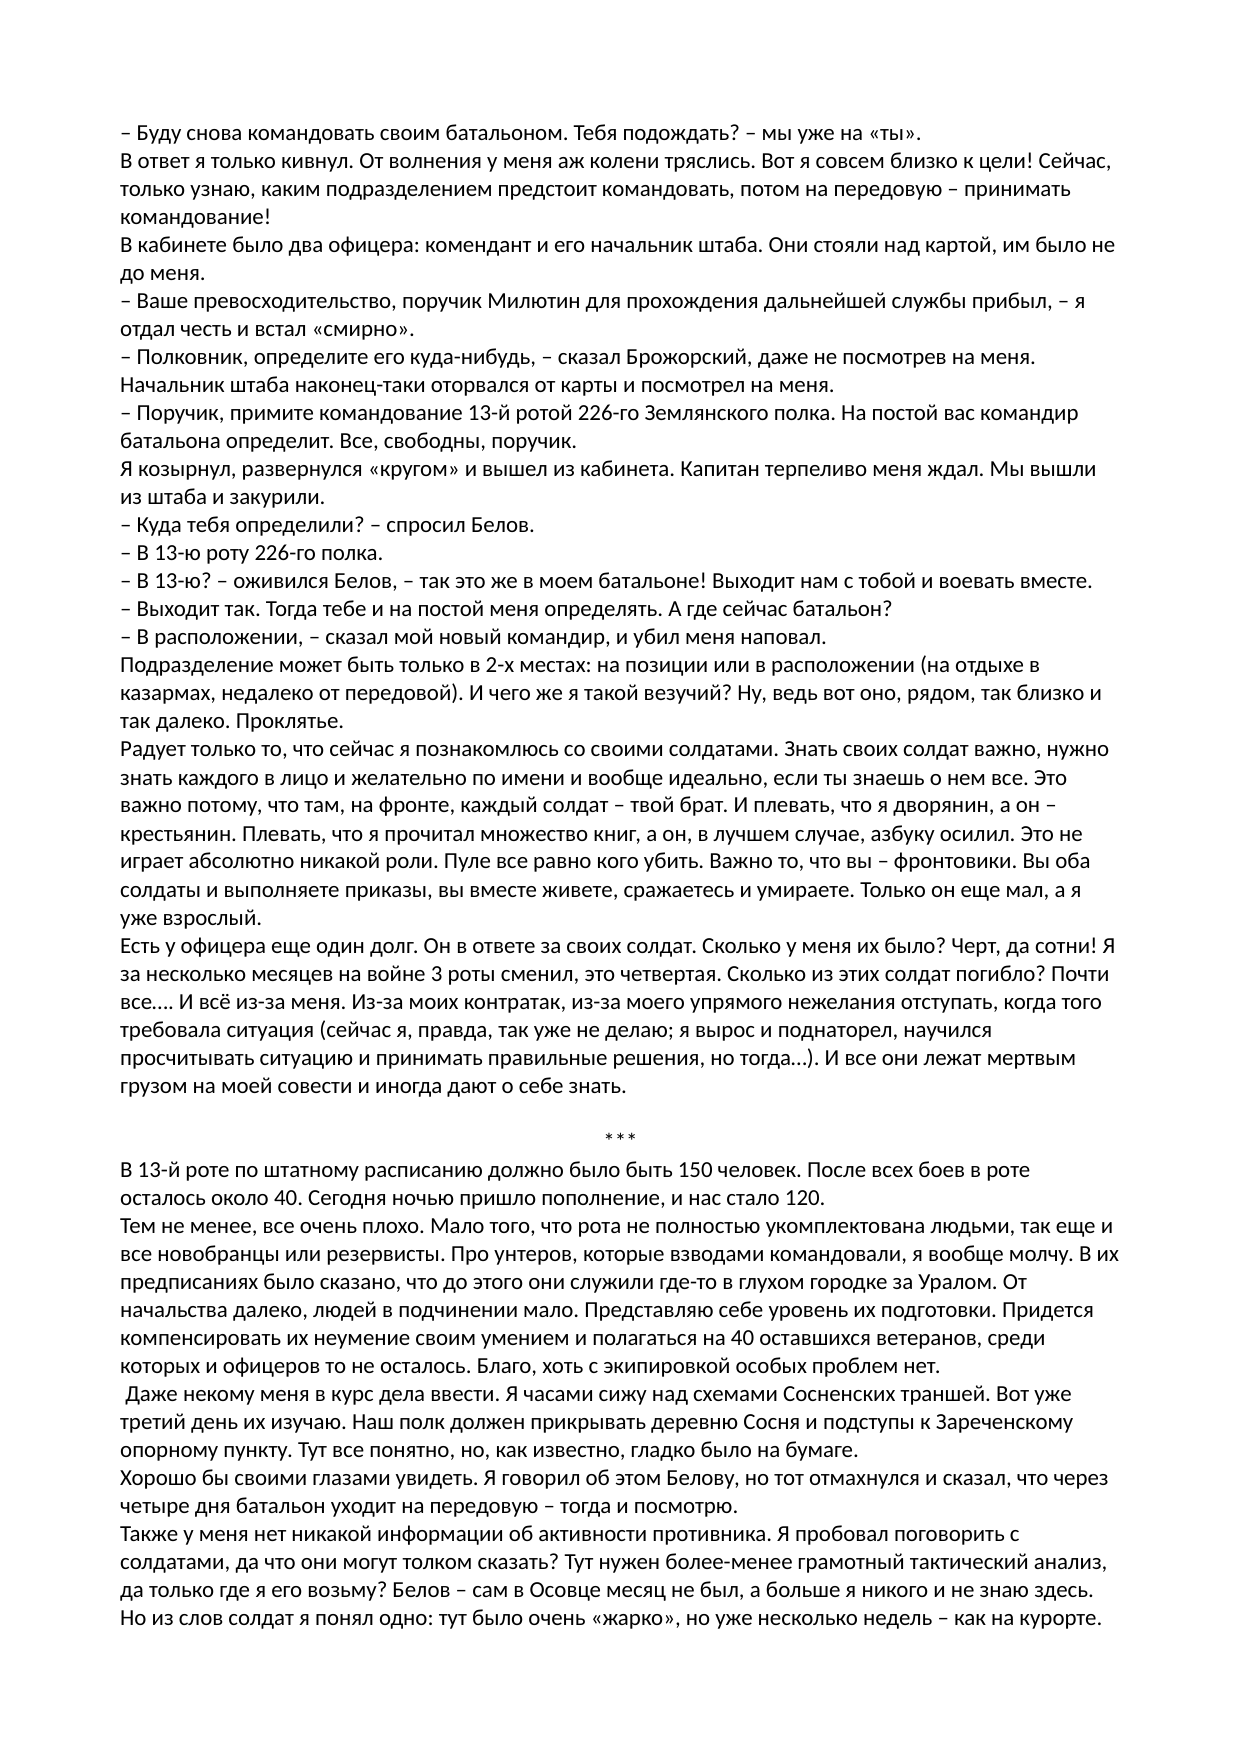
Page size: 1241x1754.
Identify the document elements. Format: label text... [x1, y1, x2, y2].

text Начальник штаба наконец-таки оторвался от карты и посмотрел на меня. [120, 370, 1120, 398]
text В 13-й роте по штатному расписанию должно было быть 150 человек. После всех боев в роте осталось около 40. Сегодня ночью пришло пополнение, и нас стало 120. [120, 1155, 1120, 1211]
text – В 13-ю? – оживился Белов, – так это же в моем батальоне! Выходит нам с тобой и воевать вместе. [120, 566, 1120, 594]
text *** [120, 1127, 1120, 1155]
text – В расположении, – сказал мой новый командир, и убил меня наповал. [120, 622, 1120, 651]
text Я козырнул, развернулся «кругом» и вышел из кабинета. Капитан терпеливо меня ждал. Мы вышли из штаба и закурили. [120, 454, 1120, 510]
text – Куда тебя определили? – спросил Белов. [120, 510, 1120, 538]
text Хорошо бы своими глазами увидеть. Я говорил об этом Белову, но тот отмахнулся и сказал, что через четыре дня батальон уходит на передовую – тогда и посмотрю. [120, 1463, 1120, 1519]
text – В 13-ю роту 226-го полка. [120, 538, 1120, 566]
text В ответ я только кивнул. От волнения у меня аж колени тряслись. Вот я совсем близко к цели! Сейчас, только узнаю, каким подразделением предстоит командовать, потом на передовую – принимать командование! [120, 146, 1120, 230]
text – Выходит так. Тогда тебе и на постой меня определять. А где сейчас батальон? [120, 594, 1120, 622]
text В кабинете было два офицера: комендант и его начальник штаба. Они стояли над картой, им было не до меня. [120, 230, 1120, 286]
text Радует только то, что сейчас я познакомлюсь со своими солдатами. Знать своих солдат важно, нужно знать каждого в лицо и желательно по имени и вообще идеально, если ты знаешь о нем все. Это важно потому, что там, на фронте, каждый солдат – твой брат. И плевать, что я дворянин, а он – крестьянин. Плевать, что я прочитал множество книг, а он, в лучшем случае, азбуку осилил. Это не играет абсолютно никакой роли. Пуле все равно кого убить. Важно то, что вы – фронтовики. Вы оба солдаты и выполняете приказы, вы вместе живете, сражаетесь и умираете. Только он еще мал, а я уже взрослый. [120, 734, 1120, 931]
text Даже некому меня в курс дела ввести. Я часами сижу над схемами Сосненских траншей. Вот уже третий день их изучаю. Наш полк должен прикрывать деревню Сосня и подступы к Зареченскому опорному пункту. Тут все понятно, но, как известно, гладко было на бумаге. [120, 1379, 1120, 1463]
text – Ваше превосходительство, поручик Милютин для прохождения дальнейшей службы прибыл, – я отдал честь и встал «смирно». [120, 286, 1120, 342]
text – Поручик, примите командование 13-й ротой 226-го Землянского полка. На постой вас командир батальона определит. Все, свободны, поручик. [120, 398, 1120, 454]
text – Буду снова командовать своим батальоном. Тебя подождать? – мы уже на «ты». [120, 118, 1120, 146]
text Есть у офицера еще один долг. Он в ответе за своих солдат. Сколько у меня их было? Черт, да сотни! Я за несколько месяцев на войне 3 роты сменил, это четвертая. Сколько из этих солдат погибло? Почти все…. И всё из-за меня. Из-за моих контратак, из-за моего упрямого нежелания отступать, когда того требовала ситуация (сейчас я, правда, так уже не делаю; я вырос и поднаторел, научился просчитывать ситуацию и принимать правильные решения, но тогда…). И все они лежат мертвым грузом на моей совести и иногда дают о себе знать. [120, 931, 1120, 1099]
text Тем не менее, все очень плохо. Мало того, что рота не полностью укомплектована людьми, так еще и все новобранцы или резервисты. Про унтеров, которые взводами командовали, я вообще молчу. В их предписаниях было сказано, что до этого они служили где-то в глухом городке за Уралом. От начальства далеко, людей в подчинении мало. Представляю себе уровень их подготовки. Придется компенсировать их неумение своим умением и полагаться на 40 оставшихся ветеранов, среди которых и офицеров то не осталось. Благо, хоть с экипировкой особых проблем нет. [120, 1211, 1120, 1379]
text – Полковник, определите его куда-нибудь, – сказал Брожорский, даже не посмотрев на меня. [120, 342, 1120, 370]
text Подразделение может быть только в 2-х местах: на позиции или в расположении (на отдыхе в казармах, недалеко от передовой). И чего же я такой везучий? Ну, ведь вот оно, рядом, так близко и так далеко. Проклятье. [120, 651, 1120, 734]
text Также у меня нет никакой информации об активности противника. Я пробовал поговорить с солдатами, да что они могут толком сказать? Тут нужен более-менее грамотный тактический анализ, да только где я его возьму? Белов – сам в Осовце месяц не был, а больше я никого и не знаю здесь. Но из слов солдат я понял одно: тут было очень «жарко», но уже несколько недель – как на курорте. [120, 1519, 1120, 1631]
